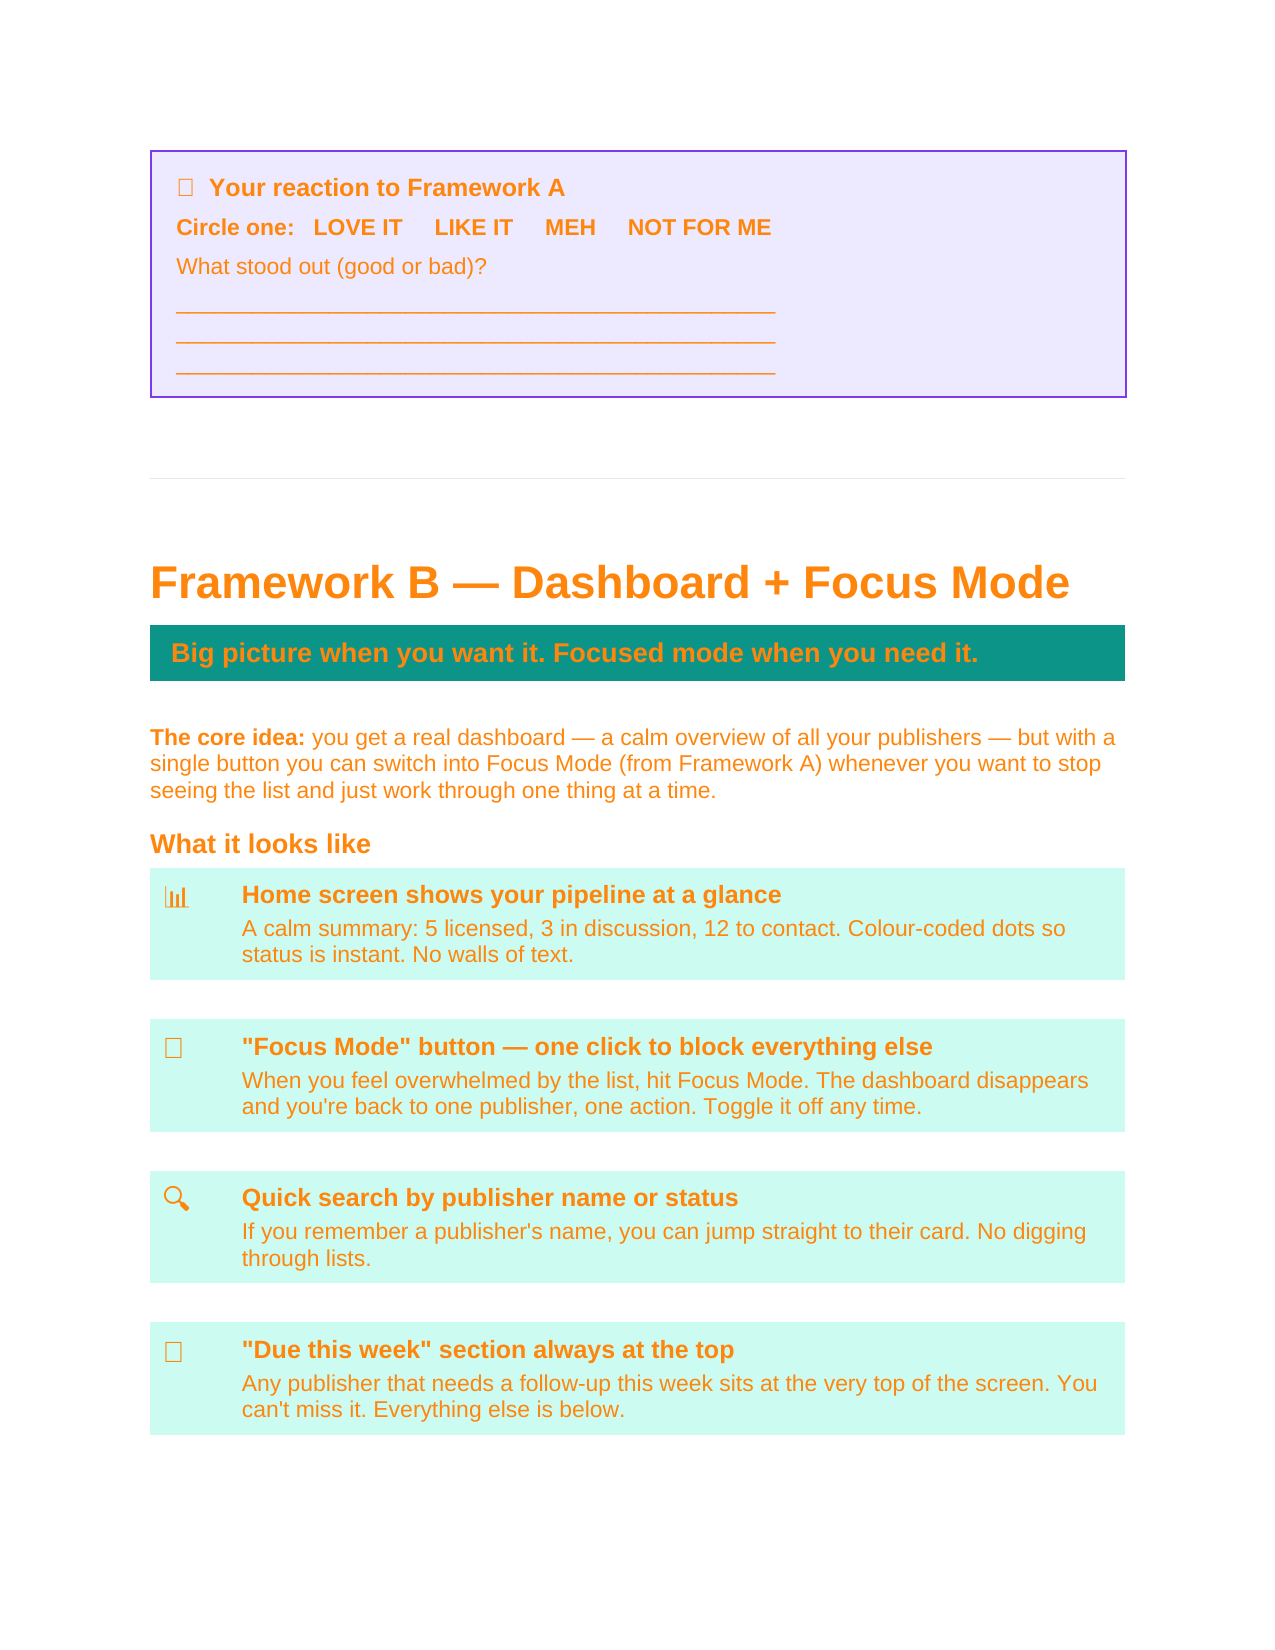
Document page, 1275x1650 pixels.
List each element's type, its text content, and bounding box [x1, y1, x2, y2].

table_header 🔍 [150, 1171, 225, 1283]
table_header Quick search by publisher name or status If you remember a publisher's name, you can jump straight to their card. No digging through lists. [225, 1171, 1125, 1283]
table_header 📝 Your reaction to Framework A Circle one: LOVE IT LIKE IT MEH NOT FOR ME What stood out (good or bad)? _______________________________________________ _______________________________________________ _______________________________________________ [152, 152, 1125, 396]
text The core idea: you get a real dashboard — a calm overview of all your publishers — but with a single button you can switch into Focus Mode (from Framework A) whenever you want to stop seeing the list and just work through one thing at a time. [150, 724, 1125, 803]
table_header Big picture when you want it. Focused mode when you need it. [150, 625, 1125, 681]
table_header 🎯 [150, 1019, 225, 1132]
table_header Home screen shows your pipeline at a glance A calm summary: 5 licensed, 3 in discussion, 12 to contact. Colour-coded dots so status is instant. No walls of text. [225, 868, 1125, 980]
table_header "Focus Mode" button — one click to block everything else When you feel overwhelmed by the list, hit Focus Mode. The dashboard disappears and you're back to one publisher, one action. Toggle it off any time. [225, 1019, 1125, 1132]
table_header 📊 [150, 868, 225, 980]
subtitle Framework B — Dashboard + Focus Mode [150, 555, 1125, 608]
table_header "Due this week" section always at the top Any publisher that needs a follow-up this week sits at the very top of the screen. You can't miss it. Everything else is below. [225, 1322, 1125, 1435]
subtitle What it looks like [150, 828, 1125, 859]
table_header 📅 [150, 1322, 225, 1435]
